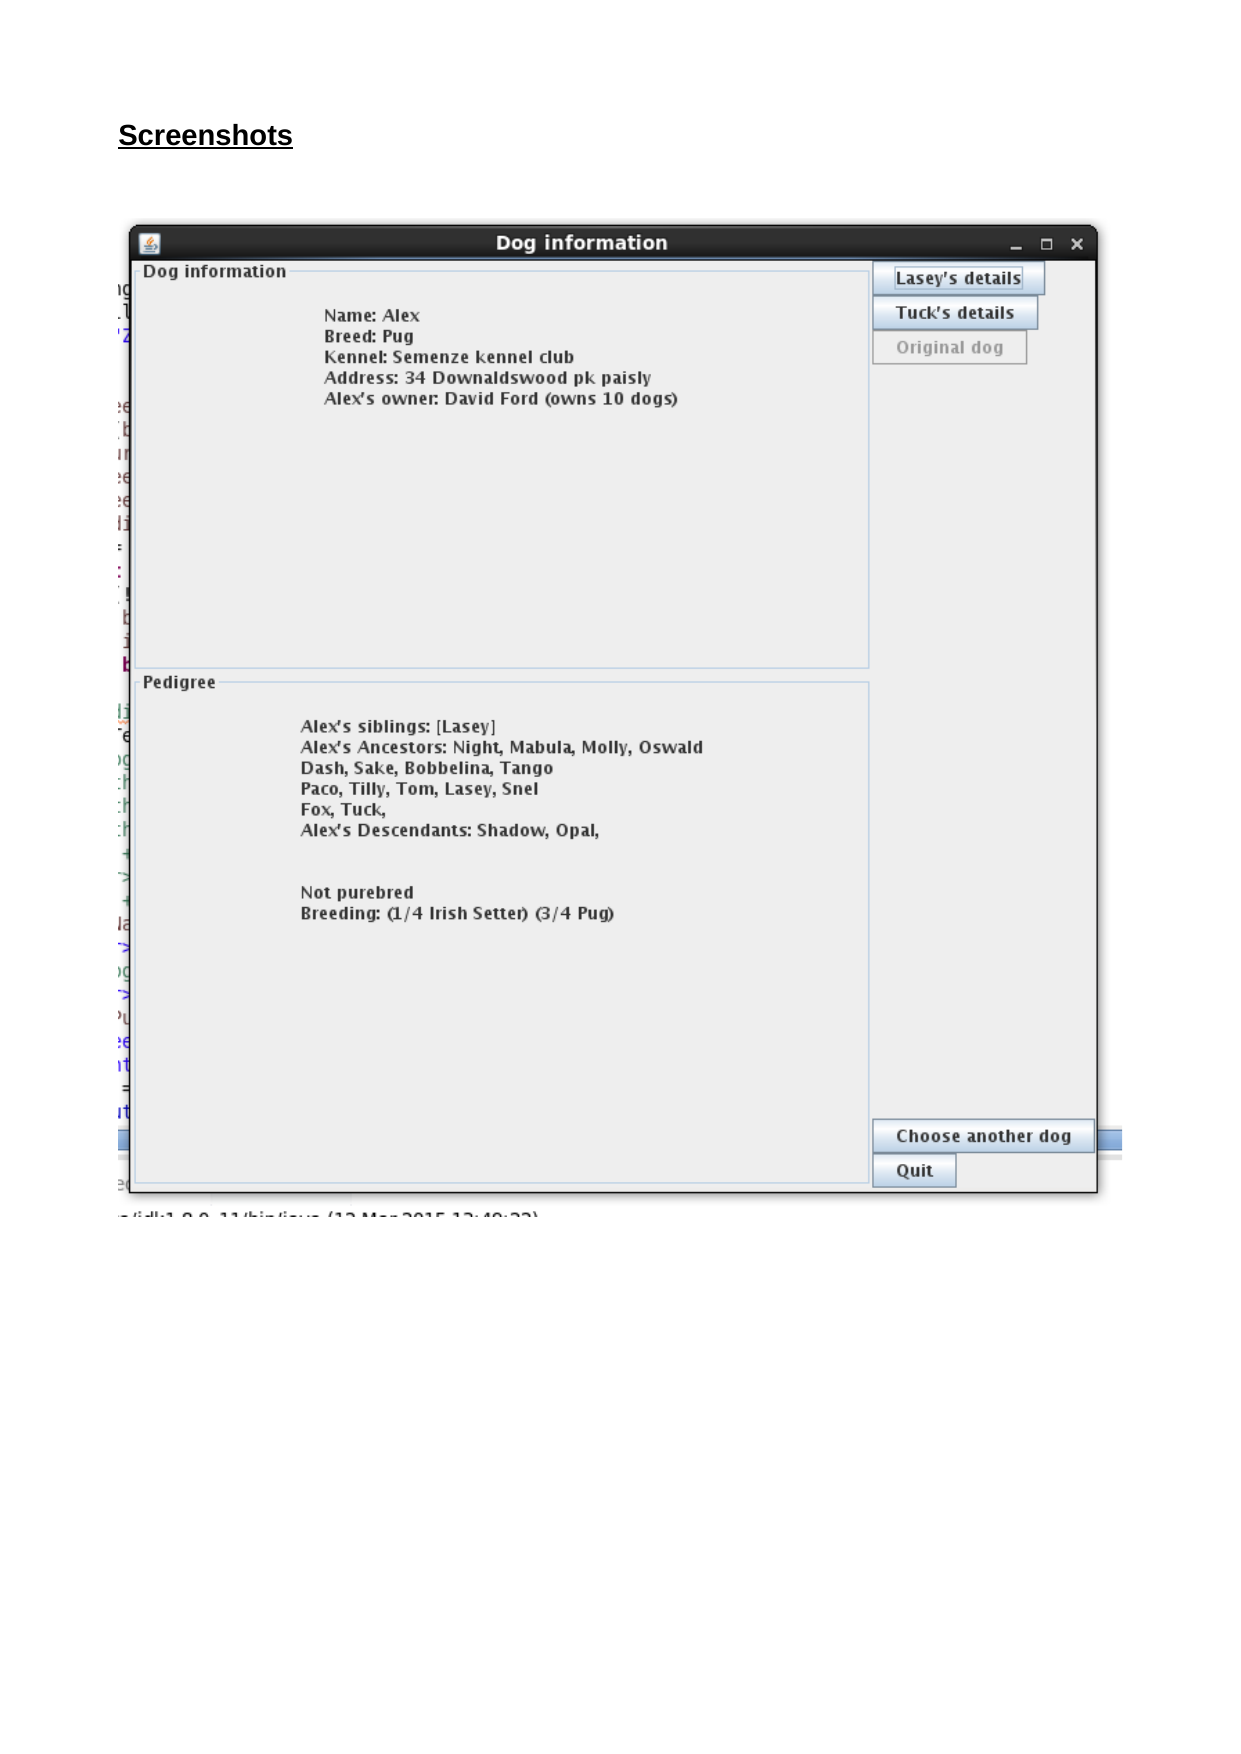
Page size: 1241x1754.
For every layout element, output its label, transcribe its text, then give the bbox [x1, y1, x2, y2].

text Screenshots [118, 118, 1122, 152]
picture [118, 218, 1123, 1217]
